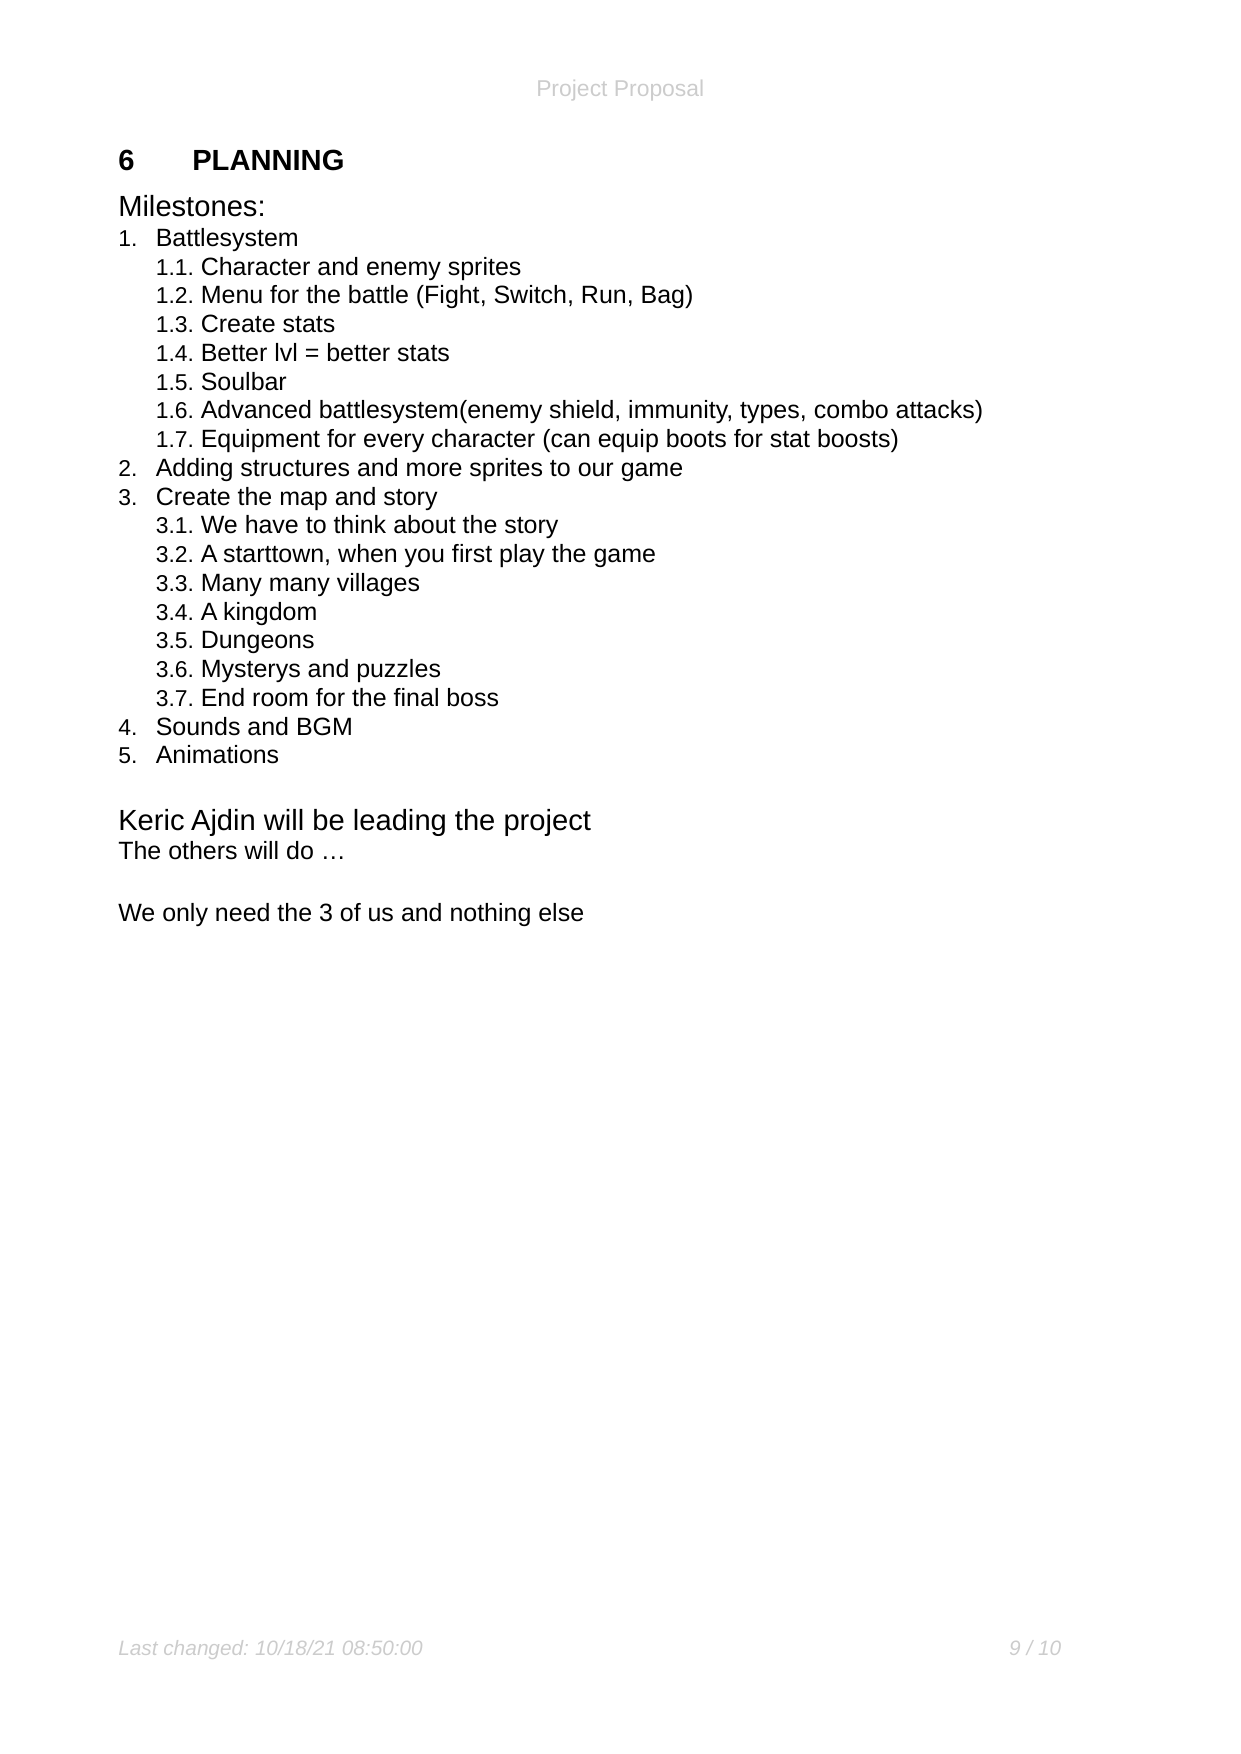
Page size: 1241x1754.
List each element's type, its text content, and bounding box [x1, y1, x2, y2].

text We only need the 3 of us and nothing else [118, 898, 1122, 927]
list Equipment for every character (can equip boots for stat boosts) [156, 424, 1122, 453]
list Create stats [156, 309, 1122, 338]
list Animations [118, 740, 1122, 769]
list Battlesystem [118, 223, 1122, 251]
text Keric Ajdin will be leading the project [118, 802, 1122, 836]
list Adding structures and more sprites to our game [118, 453, 1122, 481]
list Dungeons [156, 625, 1122, 654]
list A kingdom [156, 596, 1122, 625]
list Soulbar [156, 366, 1122, 395]
list Menu for the battle (Fight, Switch, Run, Bag) [156, 280, 1122, 309]
list Many many villages [156, 568, 1122, 596]
list Advanced battlesystem(enemy shield, immunity, types, combo attacks) [156, 395, 1122, 424]
list Character and enemy sprites [156, 251, 1122, 280]
list Create the map and story [118, 481, 1122, 510]
list End room for the final boss [156, 683, 1122, 711]
list We have to think about the story [156, 510, 1122, 539]
list Sounds and BGM [118, 711, 1122, 740]
list A starttown, when you first play the game [156, 539, 1122, 568]
text The others will do … [118, 836, 1122, 865]
list Mysterys and puzzles [156, 654, 1122, 683]
list Better lvl = better stats [156, 338, 1122, 366]
text Milestones: [118, 189, 1122, 223]
subtitle Planning [118, 143, 1122, 177]
